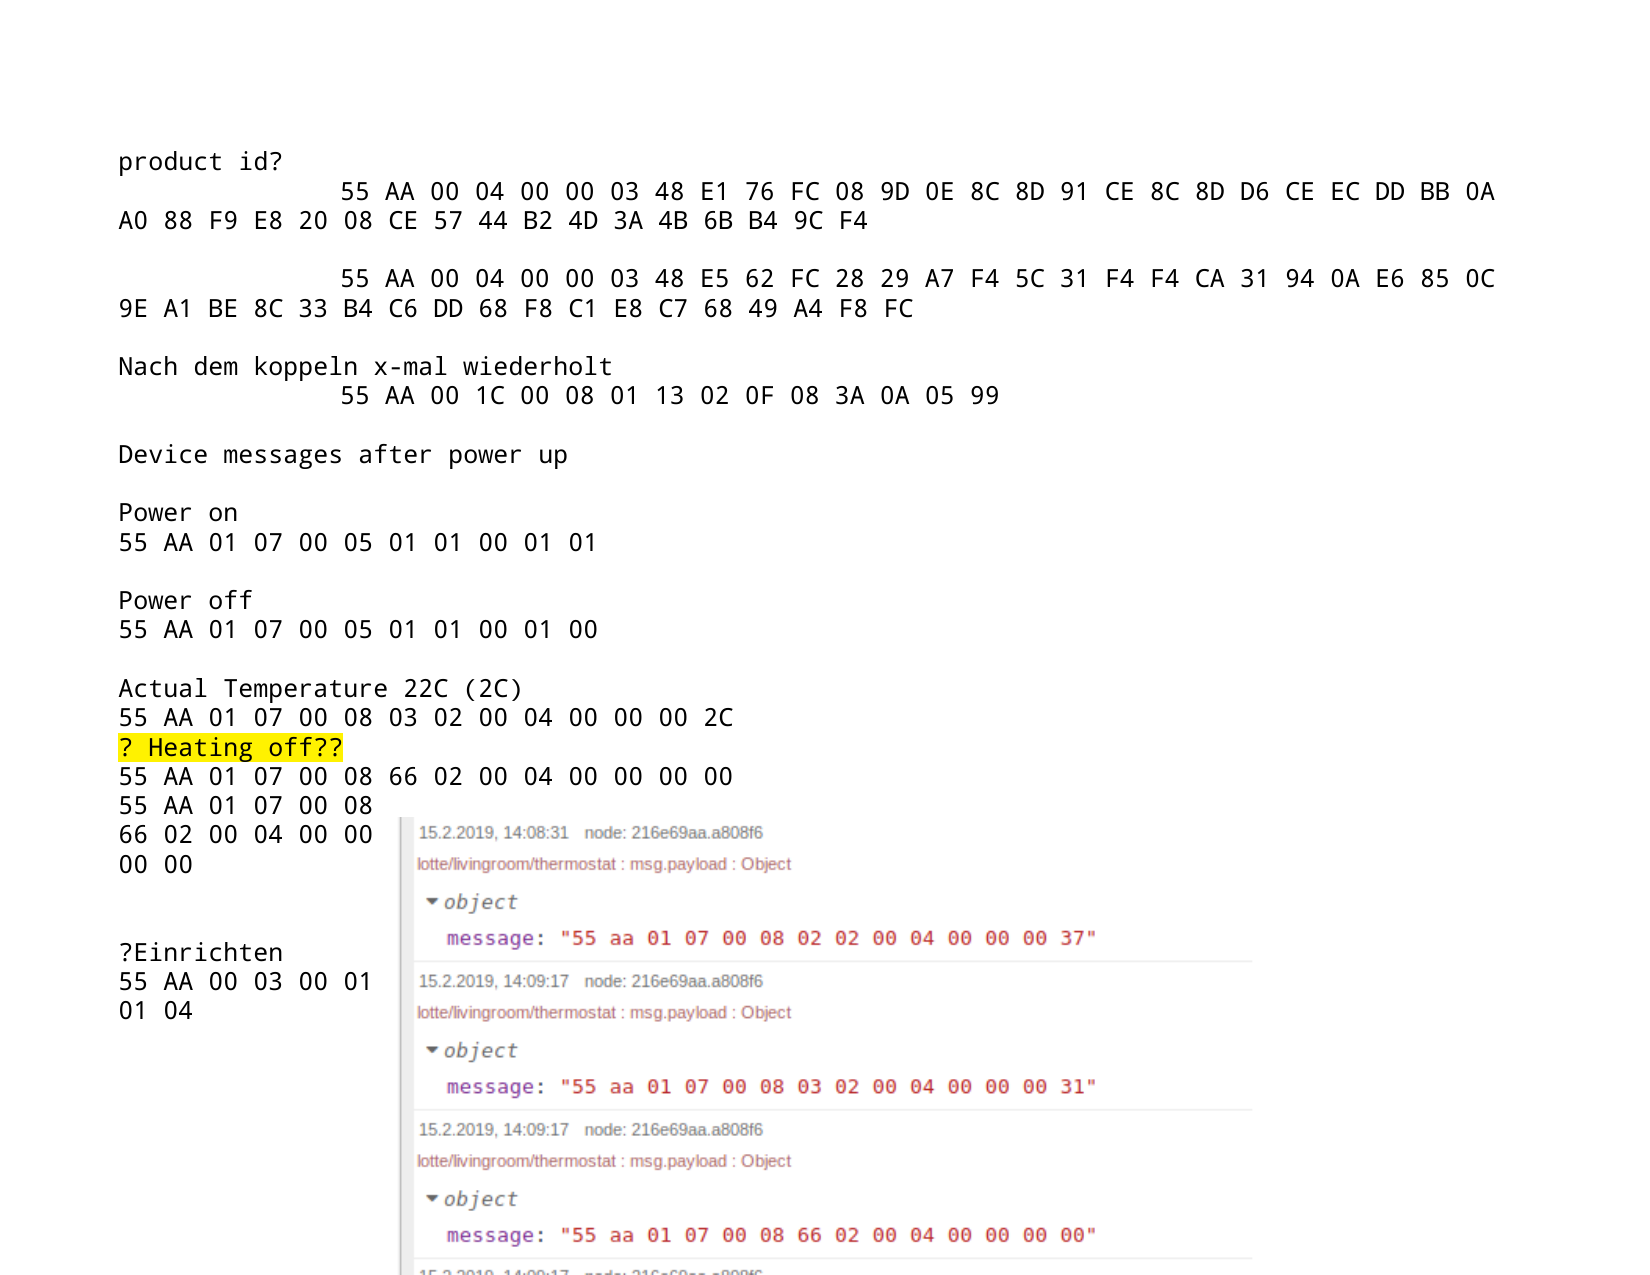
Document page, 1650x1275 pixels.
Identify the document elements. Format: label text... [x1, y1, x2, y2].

text Power off [118, 586, 1532, 616]
text 55 AA 01 07 00 08 03 02 00 04 00 00 00 2C [118, 703, 1532, 733]
text Power on [118, 499, 1532, 528]
text 55 AA 00 03 00 01 01 04 [118, 967, 397, 1026]
text product id? [118, 147, 1532, 177]
text Device messages after power up [118, 440, 1532, 469]
picture [397, 817, 1253, 1275]
text 55 AA 01 07 00 08 66 02 00 04 00 00 00 00 [118, 762, 1532, 791]
text Nach dem koppeln x-mal wiederholt [118, 352, 1532, 382]
text [1253, 967, 1532, 1026]
text 55 AA 01 07 00 05 01 01 00 01 00 [118, 616, 1532, 645]
text [1253, 938, 1532, 967]
text Actual Temperature 22C (2C) [118, 674, 1532, 703]
text ? Heating off?? [118, 733, 1532, 762]
text 55 AA 00 04 00 00 03 48 E1 76 FC 08 9D 0E 8C 8D 91 CE 8C 8D D6 CE EC DD BB 0A A0 88 F9 E8 20 08 CE 57 44 B2 4D 3A 4B 6B B4 9C F4 [118, 177, 1532, 235]
text ?Einrichten [118, 938, 397, 967]
text 55 AA 00 1C 00 08 01 13 02 0F 08 3A 0A 05 99 [118, 382, 1532, 411]
text 55 AA 01 07 00 05 01 01 00 01 01 [118, 528, 1532, 557]
text 55 AA 00 04 00 00 03 48 E5 62 FC 28 29 A7 F4 5C 31 F4 F4 CA 31 94 0A E6 85 0C 9E A1 BE 8C 33 B4 C6 DD 68 F8 C1 E8 C7 68 49 A4 F8 FC [118, 264, 1532, 323]
text 55 AA 01 07 00 08 66 02 00 04 00 00 00 00 [118, 791, 1532, 879]
